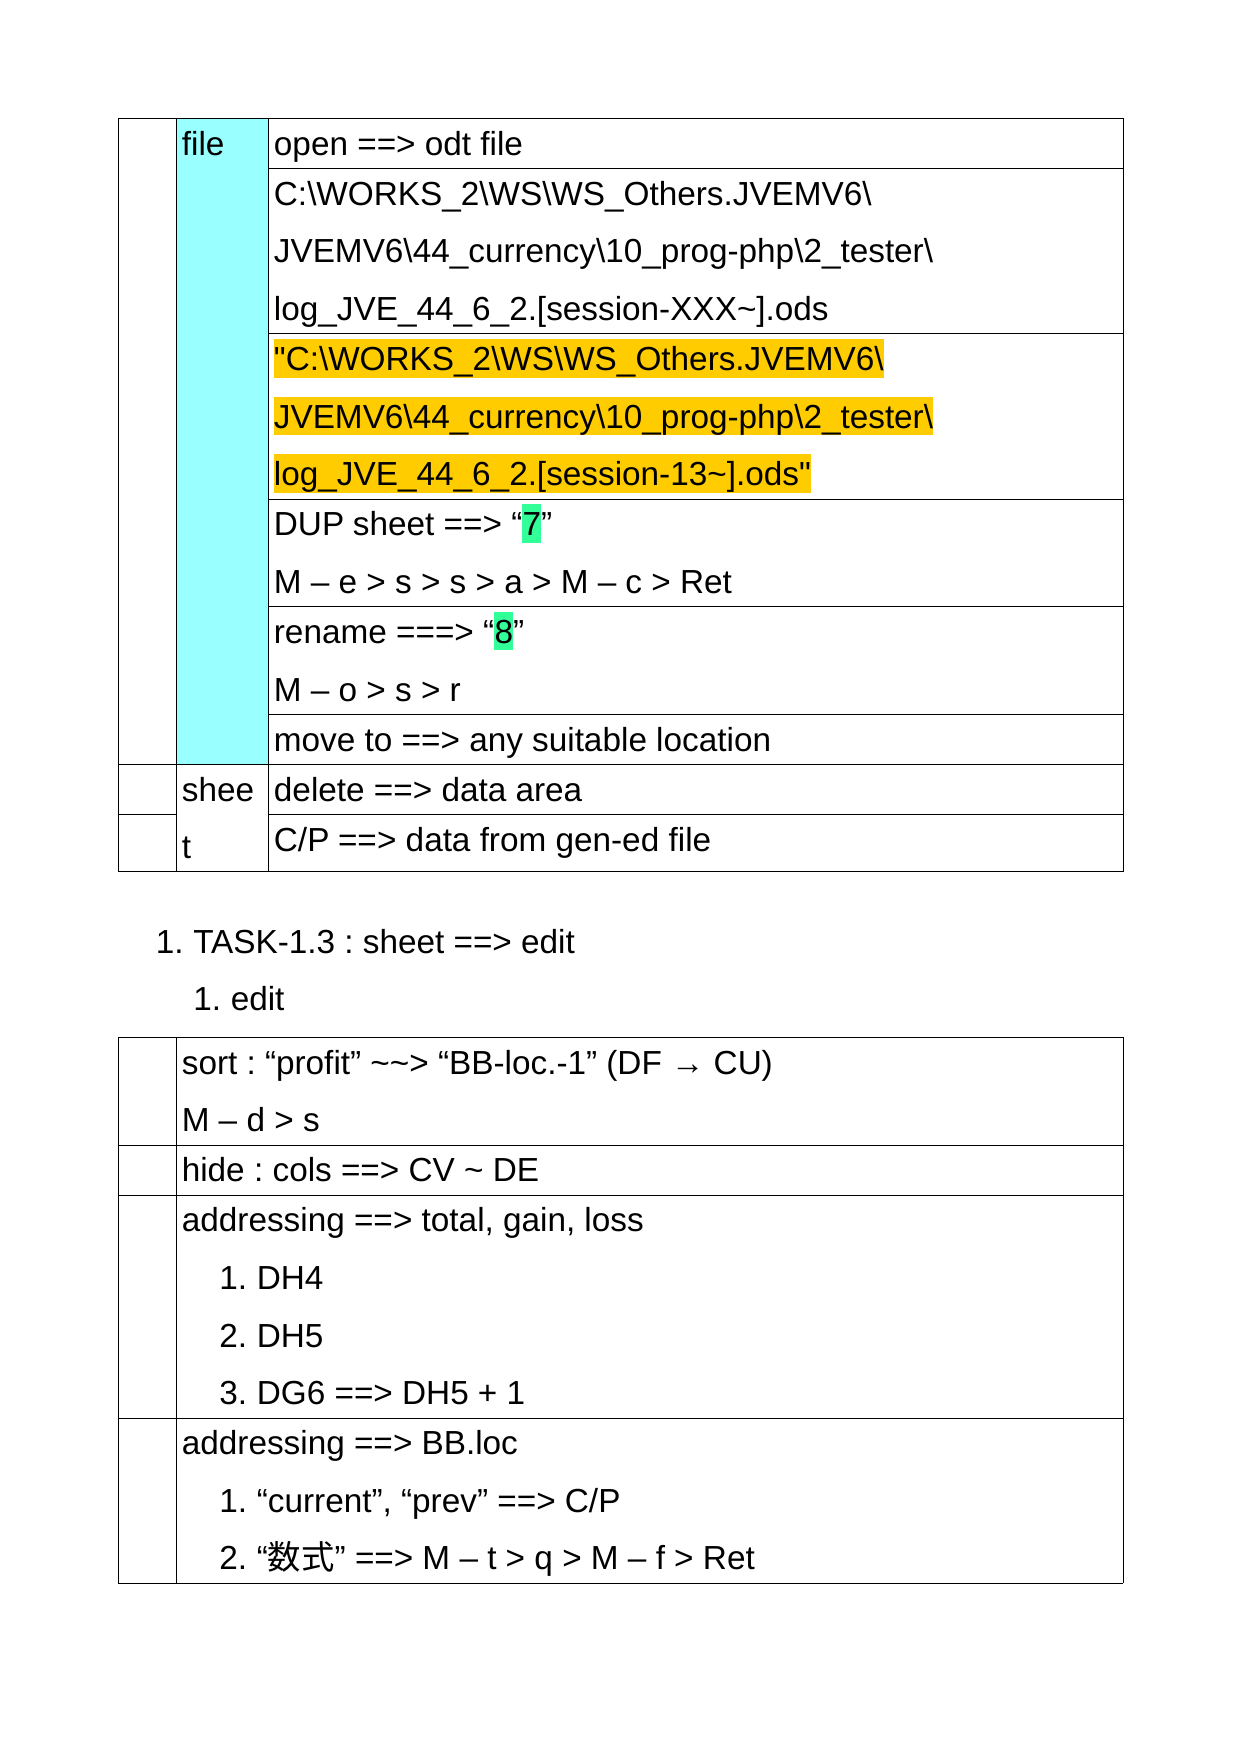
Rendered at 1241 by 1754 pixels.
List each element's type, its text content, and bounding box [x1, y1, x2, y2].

table_header [119, 119, 176, 764]
table_header [119, 1038, 176, 1144]
table_cell sheet [177, 765, 268, 871]
table_cell C/P ==> data from gen-ed file [269, 815, 1123, 871]
table_cell [119, 1419, 176, 1583]
table_cell [119, 765, 176, 814]
list edit [193, 979, 1122, 1018]
table_cell DUP sheet ==> “7” M – e > s > s > a > M – c > Ret [269, 500, 1123, 606]
table_cell [119, 1146, 176, 1194]
table_cell delete ==> data area [269, 765, 1123, 814]
table_header file [177, 119, 268, 764]
table_cell [119, 1196, 176, 1417]
table_cell rename ===> “8” M – o > s > r [269, 607, 1123, 714]
table_header open ==> odt file [269, 119, 1123, 168]
table_header sort : “profit” ~~> “BB-loc.-1” (DF → CU) M – d > s [177, 1038, 1123, 1144]
table_cell C:\WORKS_2\WS\WS_Others.JVEMV6\JVEMV6\44_currency\10_prog-php\2_tester\log_JVE_44_6_2.[session-XXX~].ods [269, 169, 1123, 333]
table_cell [119, 815, 176, 871]
table_cell move to ==> any suitable location [269, 715, 1123, 764]
table_cell hide : cols ==> CV ~ DE [177, 1146, 1123, 1194]
table_cell "C:\WORKS_2\WS\WS_Others.JVEMV6\JVEMV6\44_currency\10_prog-php\2_tester\log_JVE_44_6_2.[session-13~].ods" [269, 334, 1123, 498]
table_cell addressing ==> BB.loc “current”, “prev” ==> C/P “数式” ==> M – t > q > M – f > Ret replace DH11 (prev,total,end) → DH8 DH12 (prev, loss,end) → DH9 DG13 (prev,loss,start) → DG10 “数式” ==> M – t > q > M – f > Ret [177, 1419, 1123, 1583]
table_cell addressing ==> total, gain, loss DH4 DH5 DG6 ==> DH5 + 1 [177, 1196, 1123, 1417]
list TASK-1.3 : sheet ==> edit [156, 922, 1122, 960]
